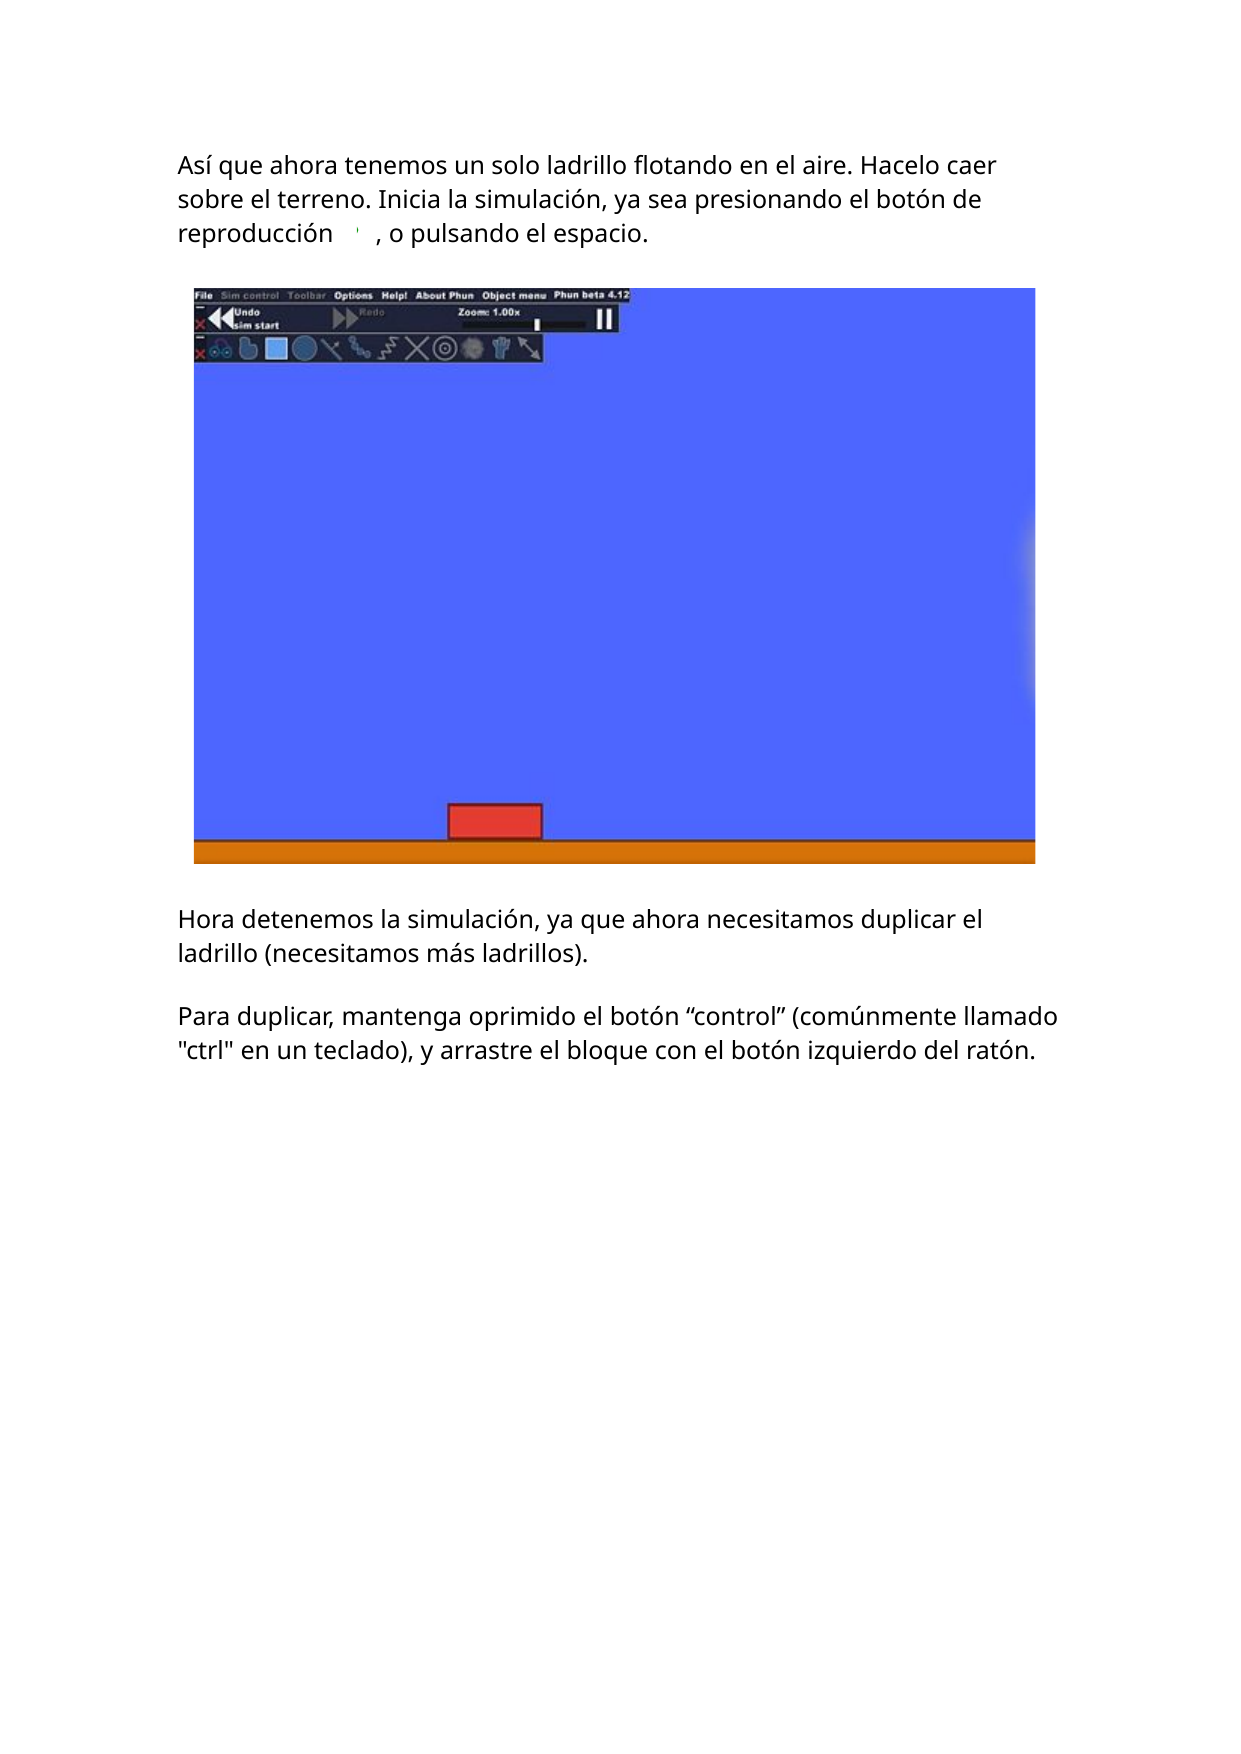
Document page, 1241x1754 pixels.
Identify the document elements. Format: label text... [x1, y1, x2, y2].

picture [193, 288, 1036, 864]
text Hora detenemos la simulación, ya que ahora necesitamos duplicar el ladrillo (necesitamos más ladrillos). [177, 902, 1063, 970]
text Así que ahora tenemos un solo ladrillo flotando en el aire. Hacelo caer sobre el terreno. Inicia la simulación, ya sea presionando el botón de reproducción , o pulsando el espacio. [177, 148, 1063, 250]
text Para duplicar, mantenga oprimido el botón “control” (comúnmente llamado "ctrl" en un teclado), y arrastre el bloque con el botón izquierdo del ratón. [177, 999, 1063, 1067]
